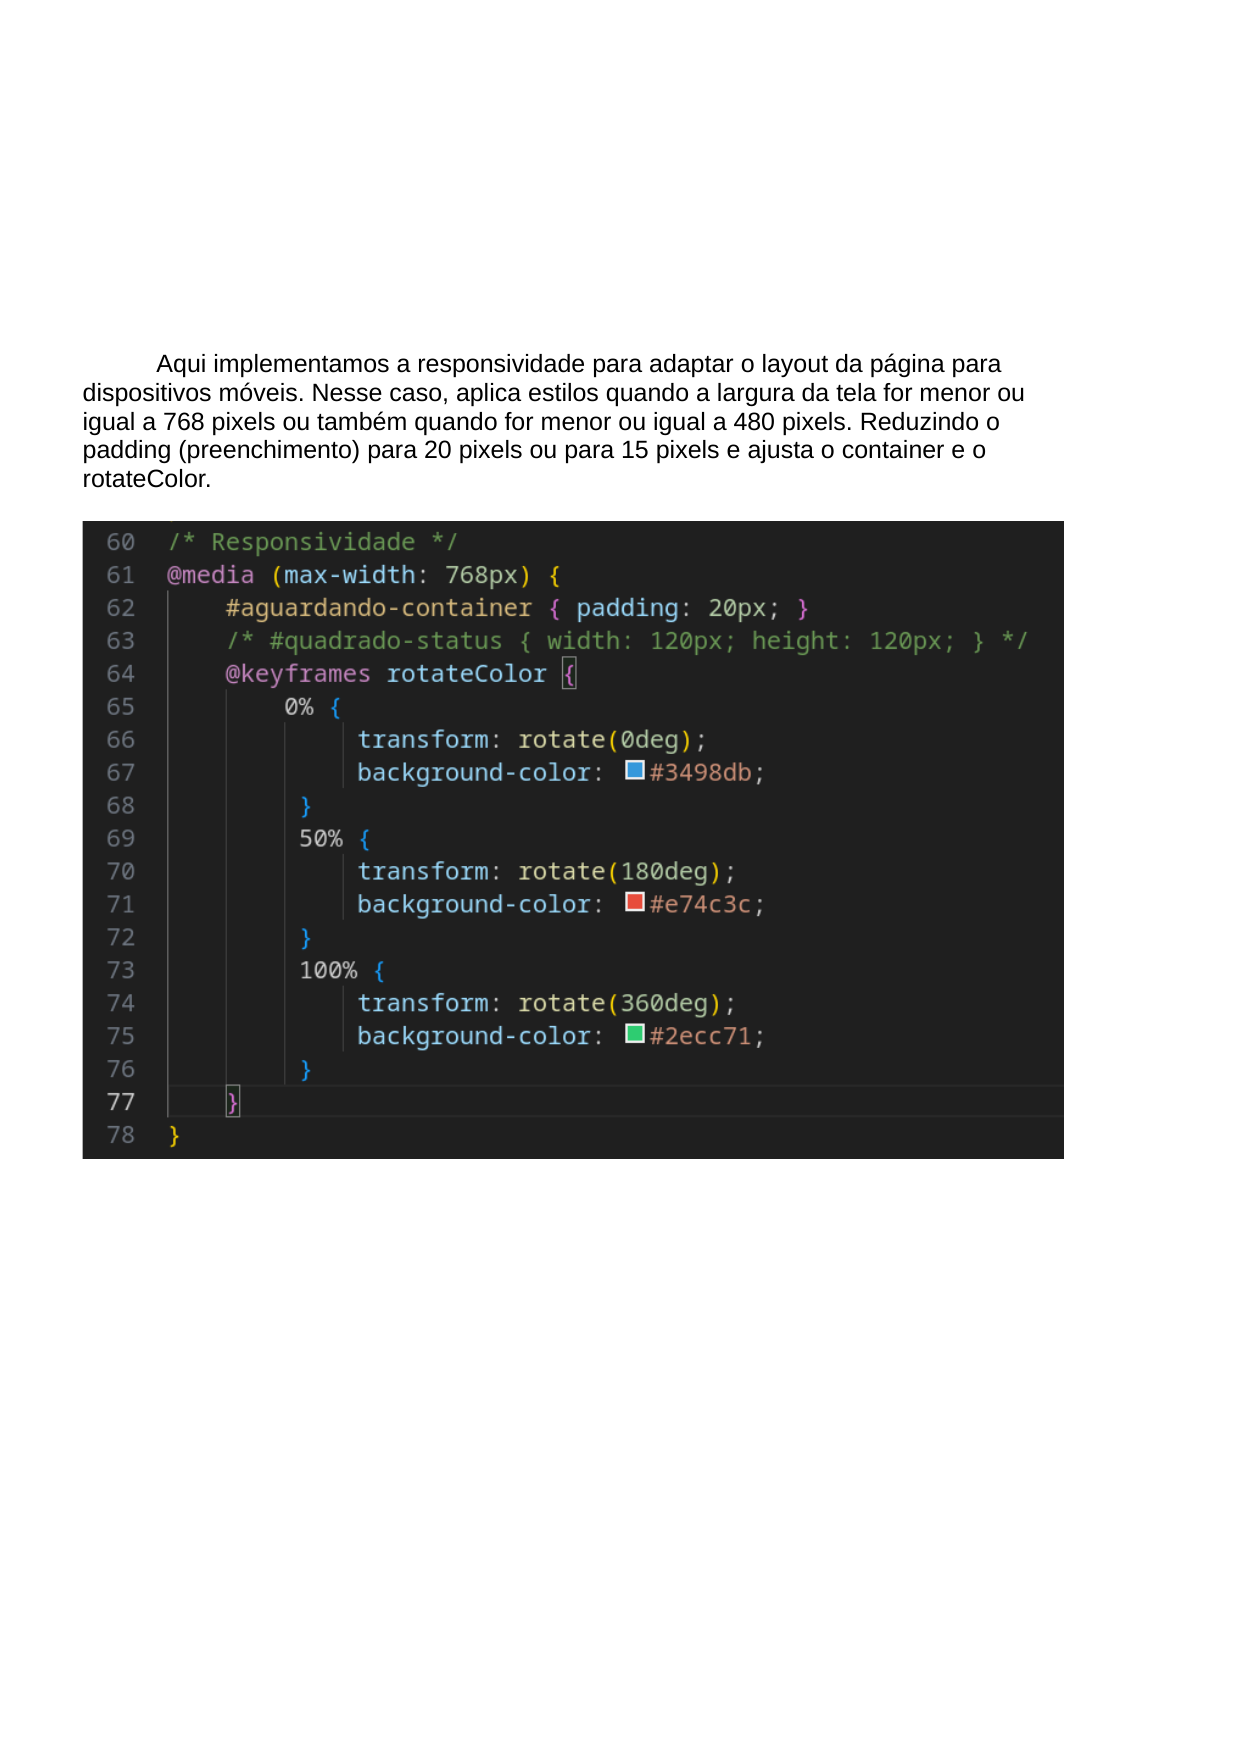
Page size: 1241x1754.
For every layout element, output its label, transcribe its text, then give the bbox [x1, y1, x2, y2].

picture [82, 521, 1064, 1159]
text Aqui implementamos a responsividade para adaptar o layout da página para dispositivos móveis. Nesse caso, aplica estilos quando a largura da tela for menor ou igual a 768 pixels ou também quando for menor ou igual a 480 pixels. Reduzindo o padding (preenchimento) para 20 pixels ou para 15 pixels e ajusta o container e o rotateColor. [82, 349, 1064, 493]
